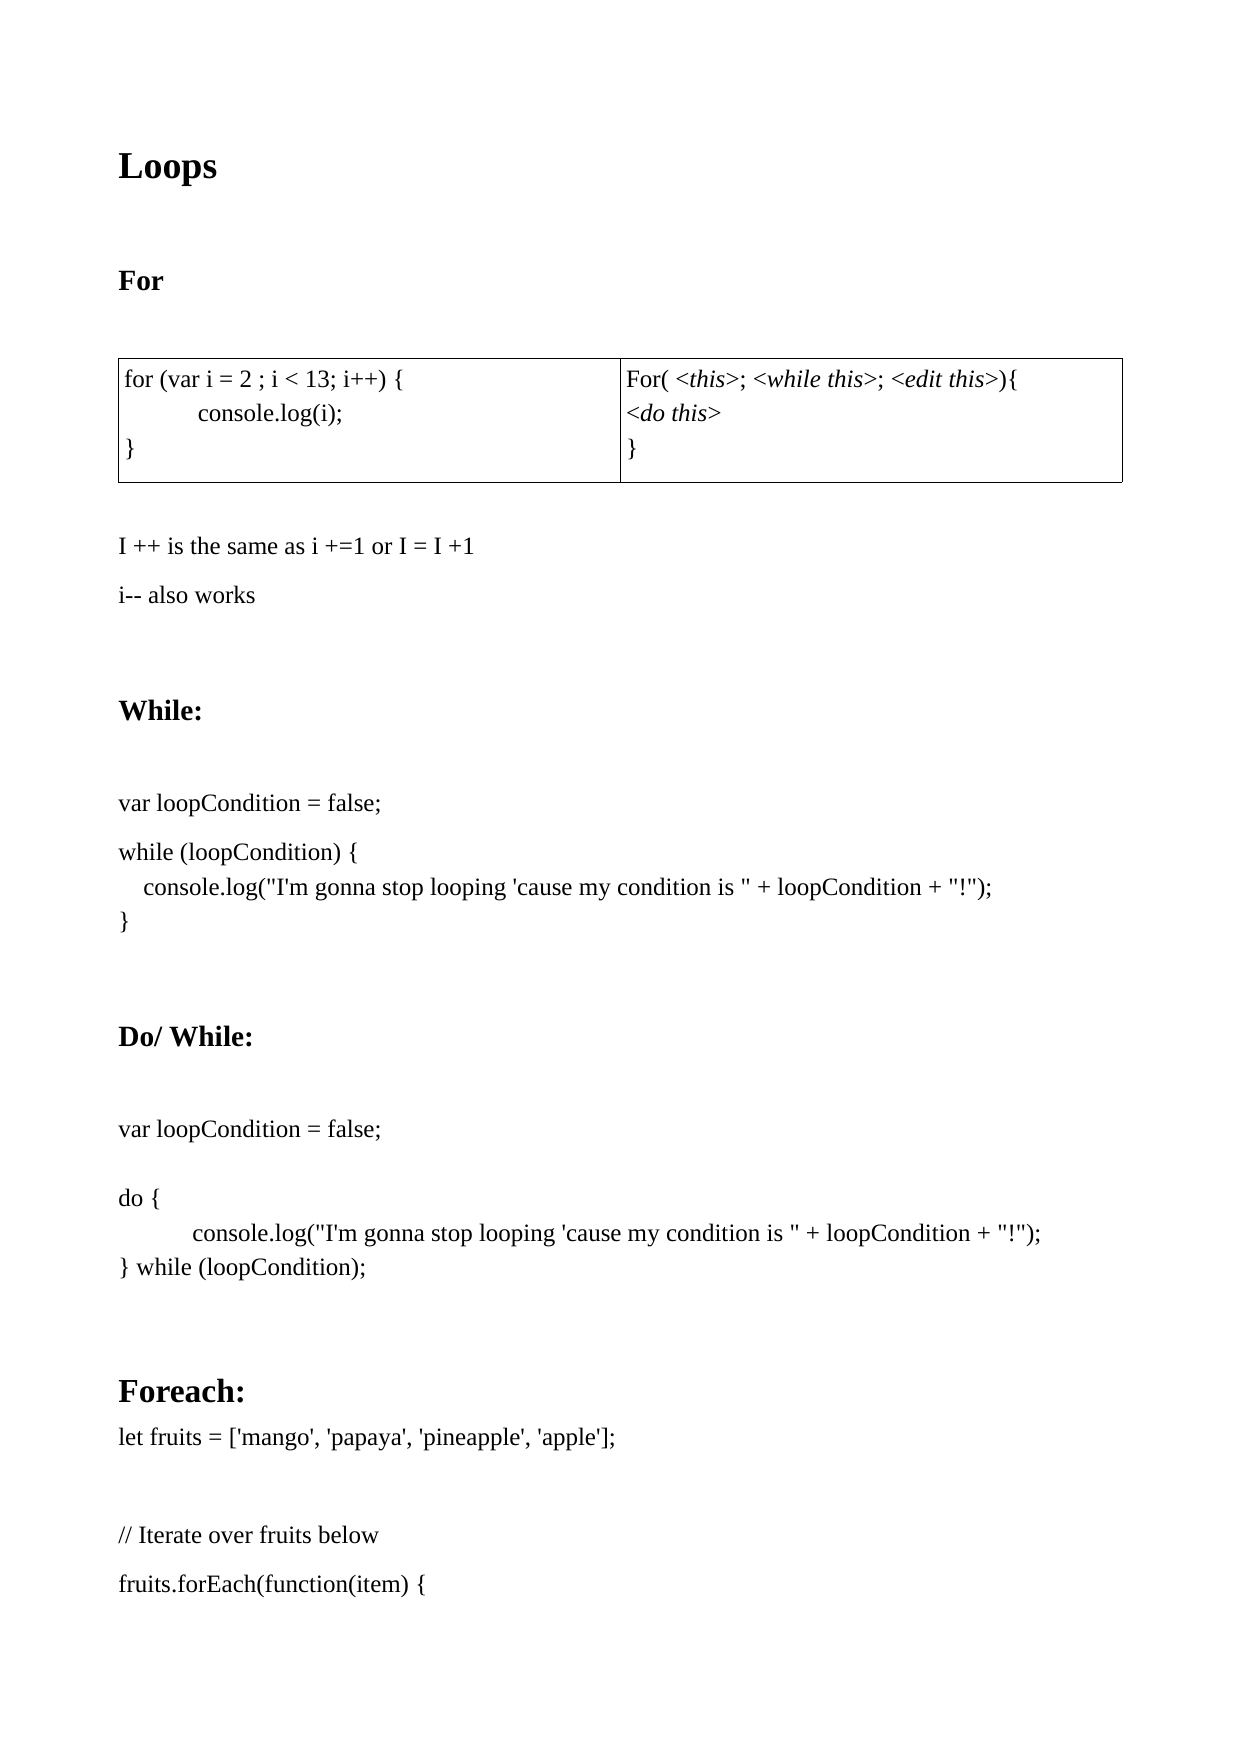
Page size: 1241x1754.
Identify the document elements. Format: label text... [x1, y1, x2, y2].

text fruits.forEach(function(item) { [118, 1569, 1122, 1598]
subtitle while (loopCondition) { console.log("I'm gonna stop looping 'cause my condition is " + loopCondition + "!"); } [118, 837, 1122, 935]
subtitle For [118, 263, 1122, 297]
table_header For( <this>; <while this>; <edit this>){ <do this> } [621, 359, 1122, 482]
subtitle i-- also works [118, 580, 1122, 609]
subtitle While: [118, 693, 1122, 727]
subtitle I ++ is the same as i +=1 or I = I +1 [118, 531, 1122, 560]
text let fruits = ['mango', 'papaya', 'pineapple', 'apple']; [118, 1422, 1122, 1451]
subtitle Loops [118, 143, 1122, 187]
text var loopCondition = false; [118, 788, 1122, 817]
subtitle Foreach: [118, 1371, 1122, 1410]
subtitle Do/ While: [118, 1019, 1122, 1053]
table_header for (var i = 2 ; i < 13; i++) { console.log(i); } [119, 359, 620, 482]
text // Iterate over fruits below [118, 1521, 1122, 1549]
text var loopCondition = false; do { console.log("I'm gonna stop looping 'cause my condition is " + loopCondition + "!"); } while (loopCondition); [118, 1114, 1122, 1281]
